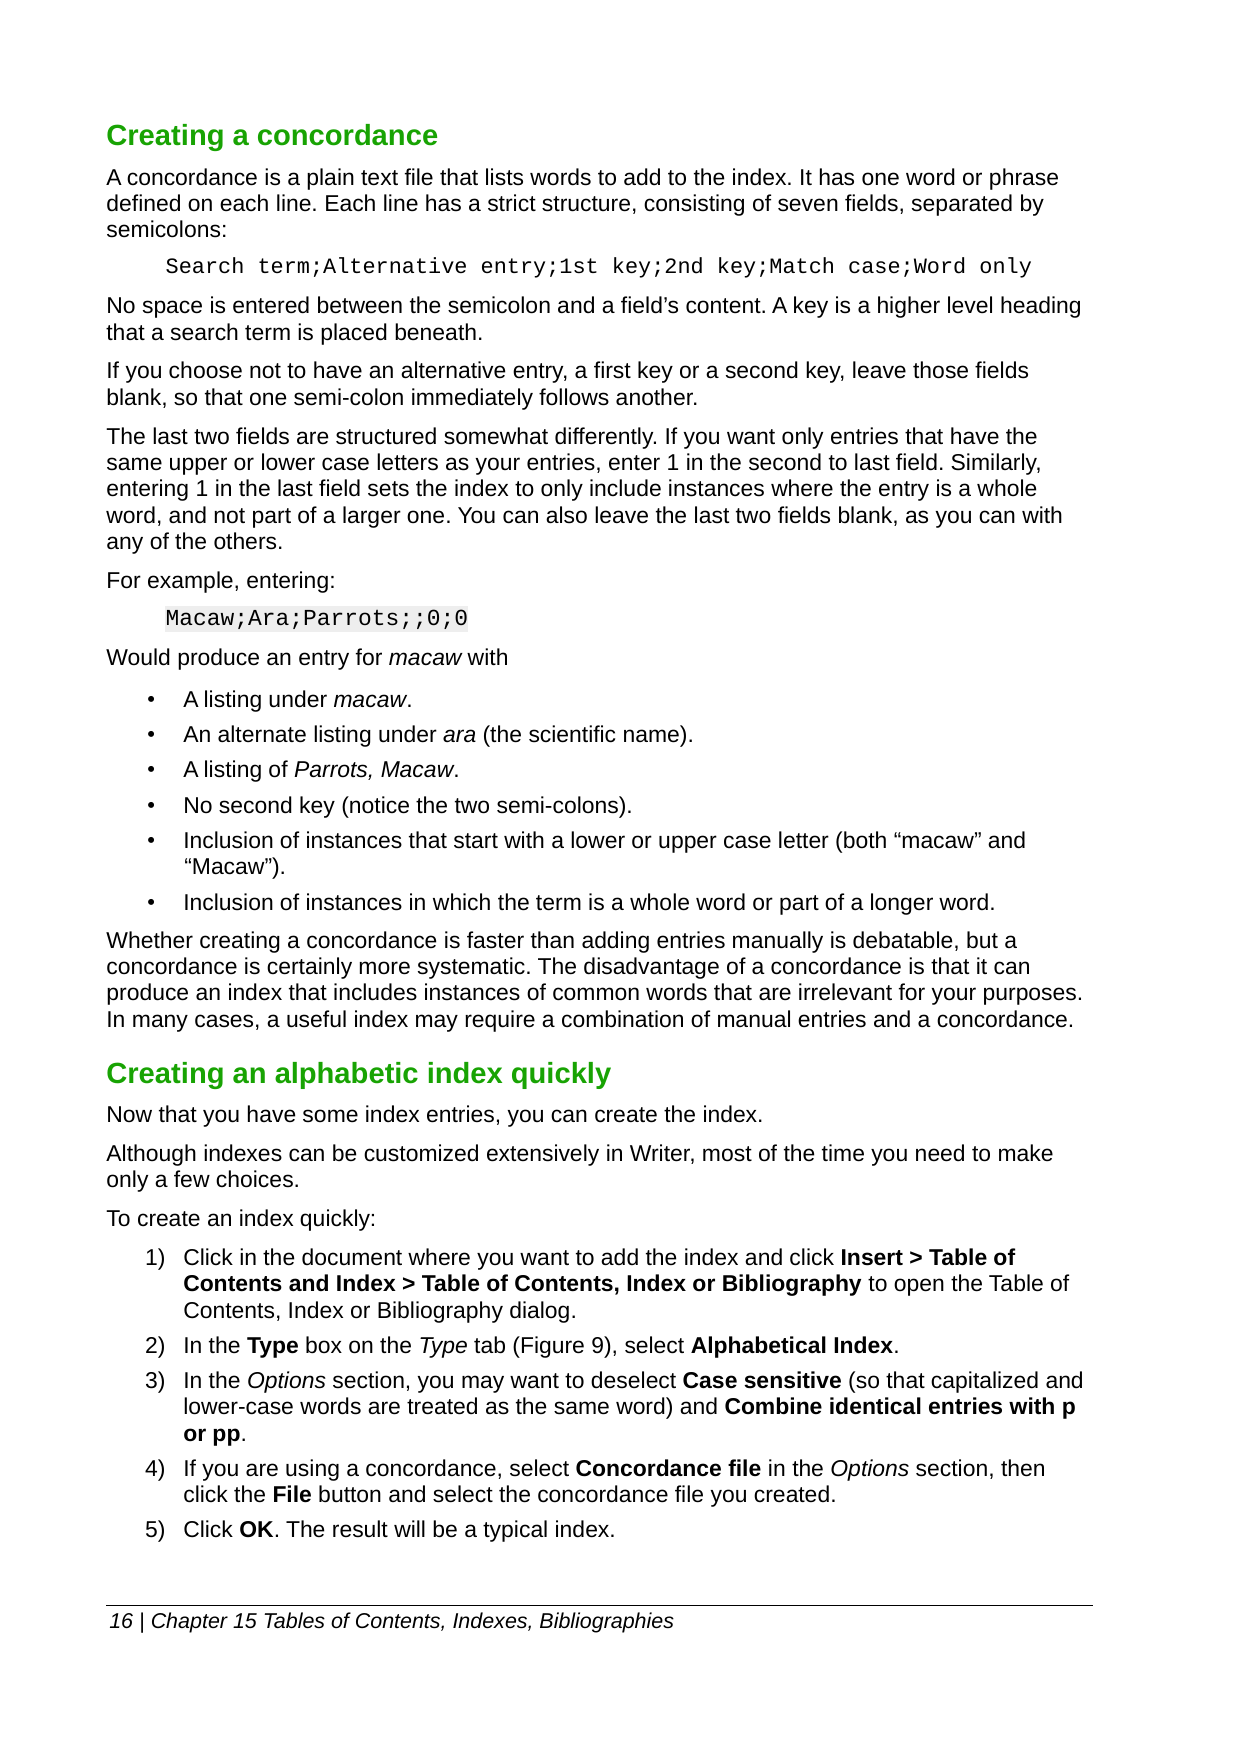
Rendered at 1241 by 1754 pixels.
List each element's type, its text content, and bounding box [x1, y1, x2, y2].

text A concordance is a plain text file that lists words to add to the index. It has one word or phrase defined on each line. Each line has a strict structure, consisting of seven fields, separated by semicolons: [106, 163, 1093, 242]
list Inclusion of instances in which the term is a whole word or part of a longer word. [144, 886, 1093, 918]
text For example, entering: [106, 567, 1093, 593]
text No space is entered between the semicolon and a field’s content. A key is a higher level heading that a search term is placed beneath. [106, 292, 1093, 345]
list An alternate listing under ara (the scientific name). [144, 718, 1093, 748]
list If you are using a concordance, select Concordance file in the Options section, then click the File button and select the concordance file you created. [165, 1455, 1093, 1508]
text Would produce an entry for macaw with [106, 644, 1093, 671]
list No second key (notice the two semi-colons). [144, 789, 1093, 818]
text The last two fields are structured somewhat differently. If you want only entries that have the same upper or lower case letters as your entries, enter 1 in the second to last field. Similarly, entering 1 in the last field sets the index to only include instances where the entry is a whole word, and not part of a larger one. You can also leave the last two fields blank, as you can with any of the others. [106, 423, 1093, 554]
list To create an index quickly: [106, 1205, 1093, 1231]
text Now that you have some index entries, you can create the index. [106, 1101, 1093, 1127]
list Click in the document where you want to add the index and click Insert > Table of Contents and Index > Table of Contents, Index or Bibliography to open the Table of Contents, Index or Bibliography dialog. [165, 1244, 1093, 1323]
text Search term;Alternative entry;1st key;2nd key;Match case;Word only [165, 255, 1093, 280]
text If you choose not to have an alternative entry, a first key or a second key, leave those fields blank, so that one semi-colon immediately follows another. [106, 357, 1093, 410]
list In the Type box on the Type tab (Figure 9), select Alphabetical Index. [165, 1332, 1093, 1358]
list A listing under macaw. [144, 683, 1093, 712]
text Although indexes can be customized extensively in Writer, most of the time you need to make only a few choices. [106, 1140, 1093, 1192]
list In the Options section, you may want to deselect Case sensitive (so that capitalized and lower-case words are treated as the same word) and Combine identical entries with p or pp. [165, 1367, 1093, 1446]
subtitle Creating an alphabetic index quickly [106, 1056, 1093, 1089]
subtitle Creating a concordance [106, 118, 1093, 152]
text Whether creating a concordance is faster than adding entries manually is debatable, but a concordance is certainly more systematic. The disadvantage of a concordance is that it can produce an index that includes instances of common words that are irrelevant for your purposes. In many cases, a useful index may require a combination of manual entries and a concordance. [106, 927, 1093, 1032]
list Click OK. The result will be a typical index. [165, 1516, 1093, 1543]
list A listing of Parrots, Macaw. [144, 753, 1093, 783]
list Inclusion of instances that start with a lower or upper case letter (both “macaw” and “Macaw”). [144, 824, 1093, 879]
text Macaw;Ara;Parrots;;0;0 [468, 606, 1093, 632]
